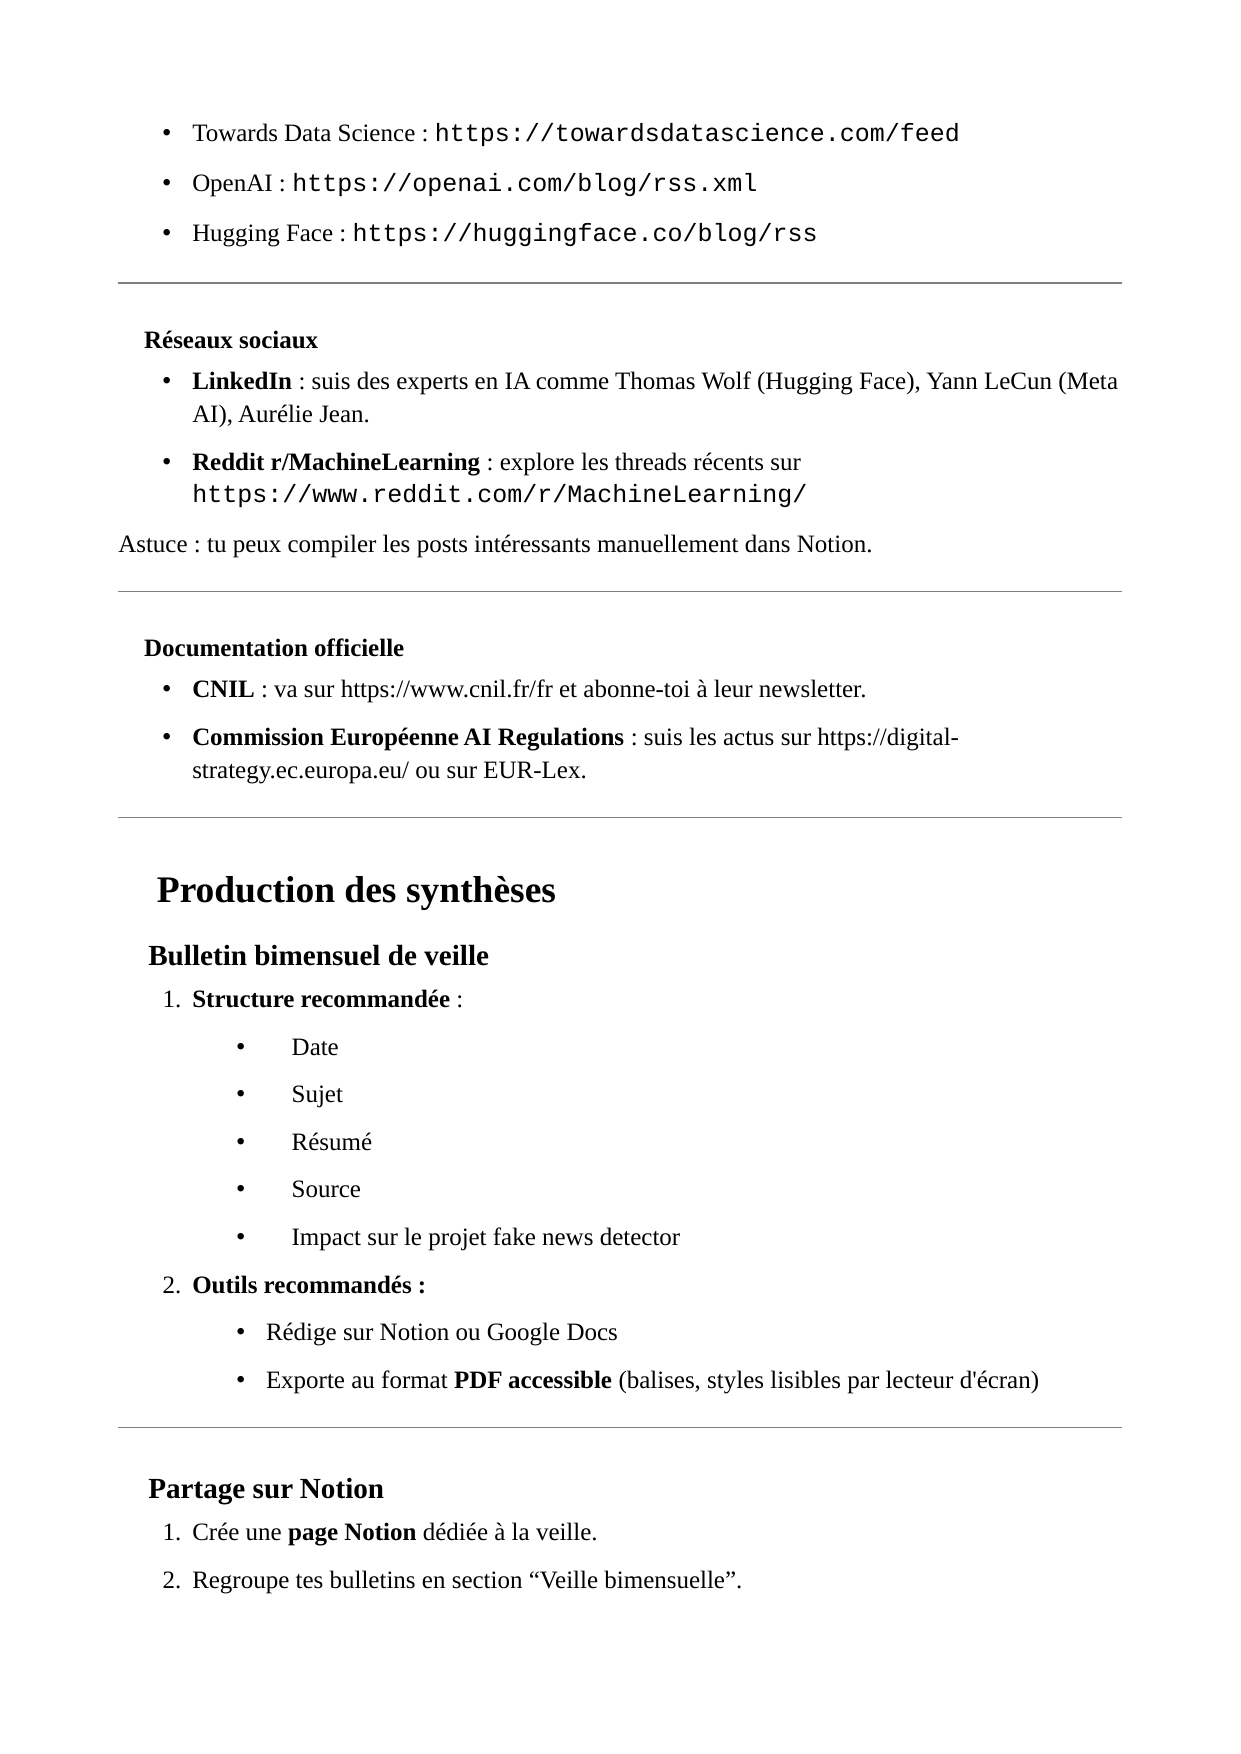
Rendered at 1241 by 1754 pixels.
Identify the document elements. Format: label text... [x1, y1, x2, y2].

list Outils recommandés : [162, 1270, 1122, 1298]
subtitle 📝 Production des synthèses [118, 868, 1122, 911]
list Crée une page Notion dédiée à la veille. [162, 1517, 1122, 1546]
list 🔗 Source [236, 1174, 1122, 1203]
list 📰 Résumé [236, 1127, 1122, 1156]
list CNIL : va sur https://www.cnil.fr/fr et abonne-toi à leur newsletter. [162, 674, 1122, 703]
list Rédige sur Notion ou Google Docs [236, 1317, 1122, 1346]
list Regroupe tes bulletins en section “Veille bimensuelle”. [162, 1565, 1122, 1594]
list Structure recommandée : [162, 984, 1122, 1013]
subtitle ✅ Réseaux sociaux [118, 325, 1122, 354]
list Commission Européenne AI Regulations : suis les actus sur https://digital-strategy.ec.europa.eu/ ou sur EUR-Lex. [162, 722, 1122, 784]
subtitle ✅ Bulletin bimensuel de veille [118, 938, 1122, 972]
list Reddit r/MachineLearning : explore les threads récents sur https://www.reddit.com/r/MachineLearning/ [162, 447, 1122, 510]
text Astuce : tu peux compiler les posts intéressants manuellement dans Notion. [118, 529, 1122, 558]
list Exporte au format PDF accessible (balises, styles lisibles par lecteur d'écran) [236, 1365, 1122, 1394]
subtitle ✅ Partage sur Notion [118, 1471, 1122, 1505]
list 🧠 Sujet [236, 1079, 1122, 1108]
list Hugging Face : https://huggingface.co/blog/rss [162, 218, 1122, 249]
list 📝 Impact sur le projet fake news detector [236, 1222, 1122, 1251]
list OpenAI : https://openai.com/blog/rss.xml [162, 168, 1122, 199]
list Towards Data Science : https://towardsdatascience.com/feed [162, 118, 1122, 149]
list LinkedIn : suis des experts en IA comme Thomas Wolf (Hugging Face), Yann LeCun (Meta AI), Aurélie Jean. [162, 366, 1122, 428]
subtitle ✅ Documentation officielle [118, 633, 1122, 662]
list 📅 Date [236, 1032, 1122, 1060]
